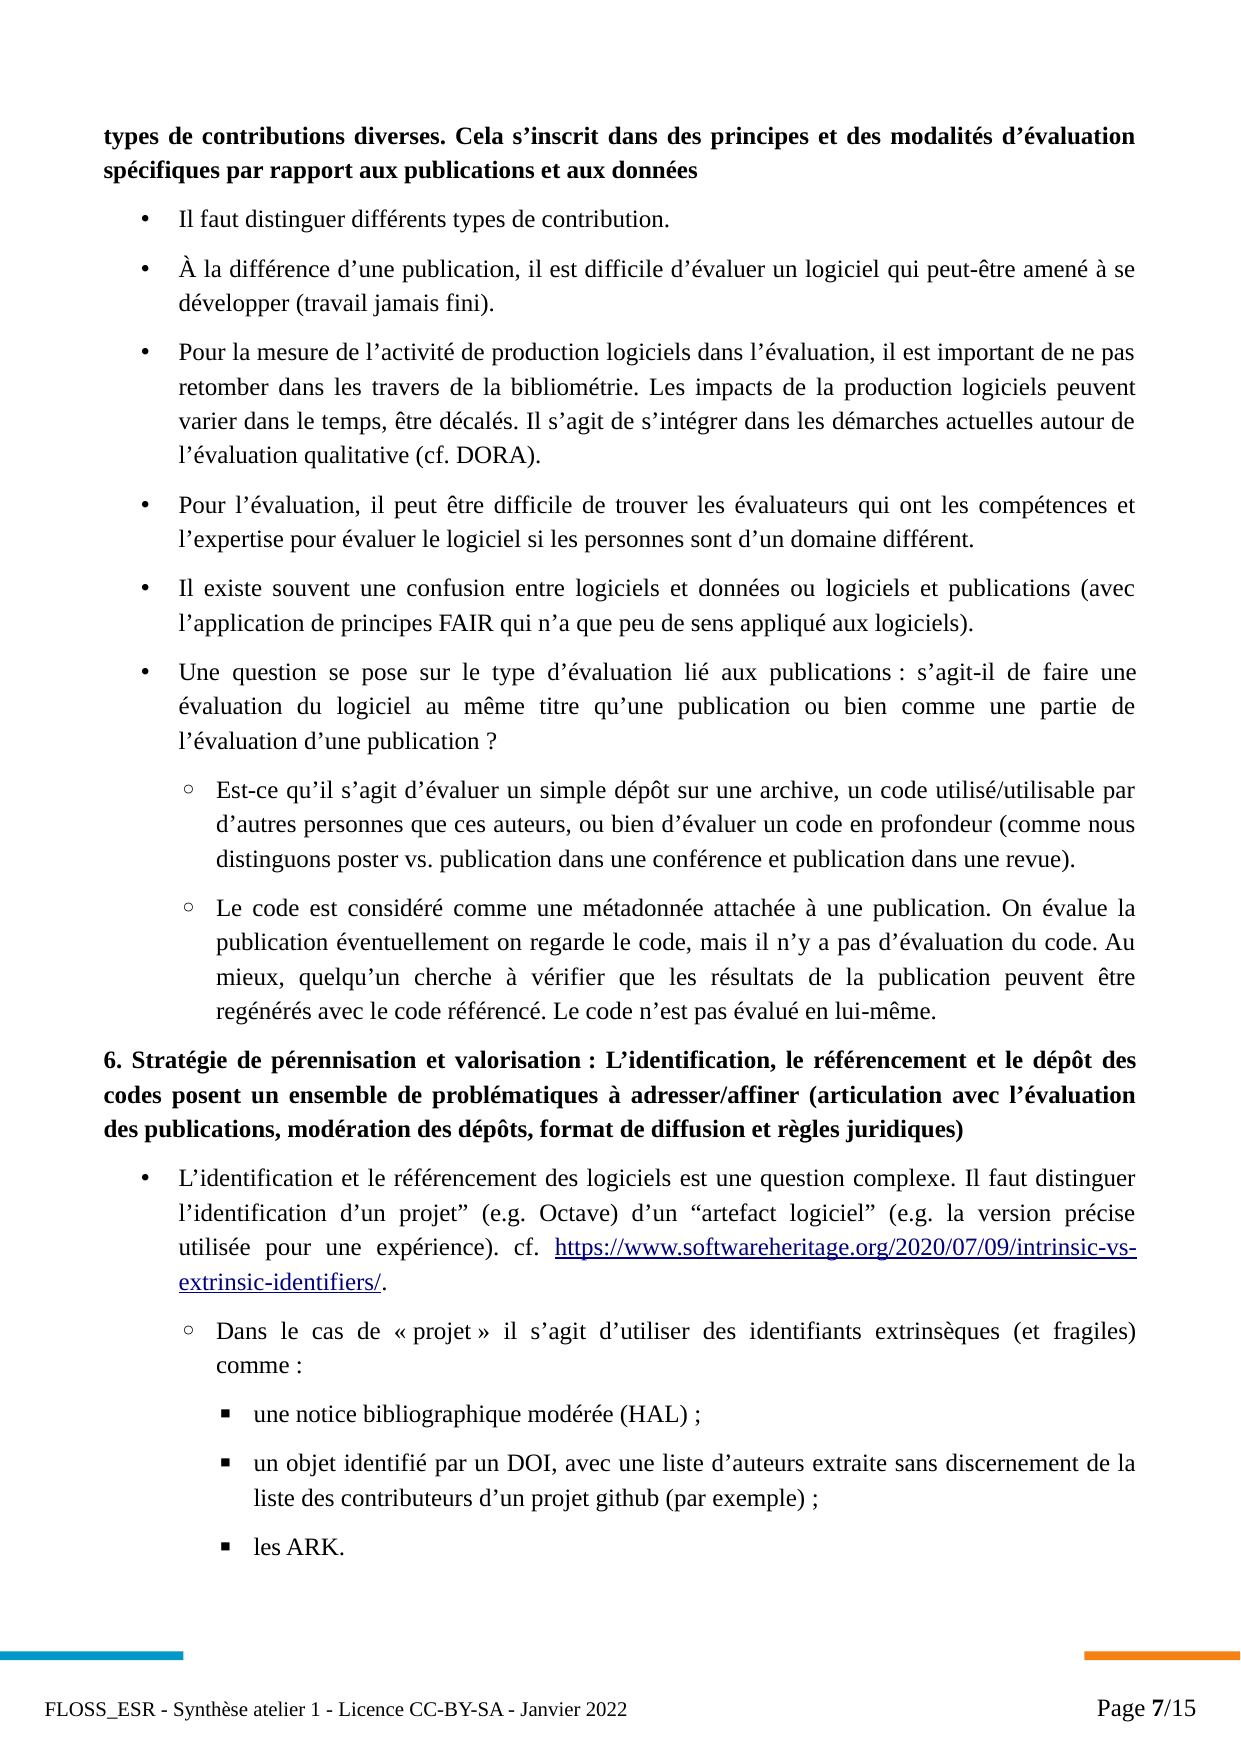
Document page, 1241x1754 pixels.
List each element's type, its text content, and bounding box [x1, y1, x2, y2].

list Est-ce qu’il s’agit d’évaluer un simple dépôt sur une archive, un code utilisé/utilisable par d’autres personnes que ces auteurs, ou bien d’évaluer un code en profondeur (comme nous distinguons poster vs. publication dans une conférence et publication dans une revue). [178, 775, 1137, 872]
text types de contributions diverses. Cela s’inscrit dans des principes et des modalités d’évaluation spécifiques par rapport aux publications et aux données [103, 121, 1137, 184]
list Il faut distinguer différents types de contribution. [141, 204, 1137, 233]
list Pour l’évaluation, il peut être difficile de trouver les évaluateurs qui ont les compétences et l’expertise pour évaluer le logiciel si les personnes sont d’un domaine différent. [141, 490, 1137, 553]
list À la différence d’une publication, il est difficile d’évaluer un logiciel qui peut-être amené à se développer (travail jamais fini). [141, 254, 1137, 317]
list les ARK. [216, 1532, 1137, 1561]
list un objet identifié par un DOI, avec une liste d’auteurs extraite sans discernement de la liste des contributeurs d’un projet github (par exemple) ; [216, 1448, 1137, 1512]
list une notice bibliographique modérée (HAL) ; [216, 1399, 1137, 1428]
list Dans le cas de « projet » il s’agit d’utiliser des identifiants extrinsèques (et fragiles) comme : [178, 1316, 1137, 1379]
list Le code est considéré comme une métadonnée attachée à une publication. On évalue la publication éventuellement on regarde le code, mais il n’y a pas d’évaluation du code. Au mieux, quelqu’un cherche à vérifier que les résultats de la publication peuvent être regénérés avec le code référencé. Le code n’est pas évalué en lui-même. [178, 893, 1137, 1025]
list Pour la mesure de l’activité de production logiciels dans l’évaluation, il est important de ne pas retomber dans les travers de la bibliométrie. Les impacts de la production logiciels peuvent varier dans le temps, être décalés. Il s’agit de s’intégrer dans les démarches actuelles autour de l’évaluation qualitative (cf. DORA). [141, 337, 1137, 469]
list L’identification et le référencement des logiciels est une question complexe. Il faut distinguer l’identification d’un projet” (e.g. Octave) d’un “artefact logiciel” (e.g. la version précise utilisée pour une expérience). cf. https://www.softwareheritage.org/2020/07/09/intrinsic-vs-extrinsic-identifiers/. [141, 1163, 1137, 1296]
text 6. Stratégie de pérennisation et valorisation : L’identification, le référencement et le dépôt des codes posent un ensemble de problématiques à adresser/affiner (articulation avec l’évaluation des publications, modération des dépôts, format de diffusion et règles juridiques) [103, 1045, 1137, 1143]
list Une question se pose sur le type d’évaluation lié aux publications : s’agit-il de faire une évaluation du logiciel au même titre qu’une publication ou bien comme une partie de l’évaluation d’une publication ? [141, 657, 1137, 754]
list Il existe souvent une confusion entre logiciels et données ou logiciels et publications (avec l’application de principes FAIR qui n’a que peu de sens appliqué aux logiciels). [141, 573, 1137, 636]
